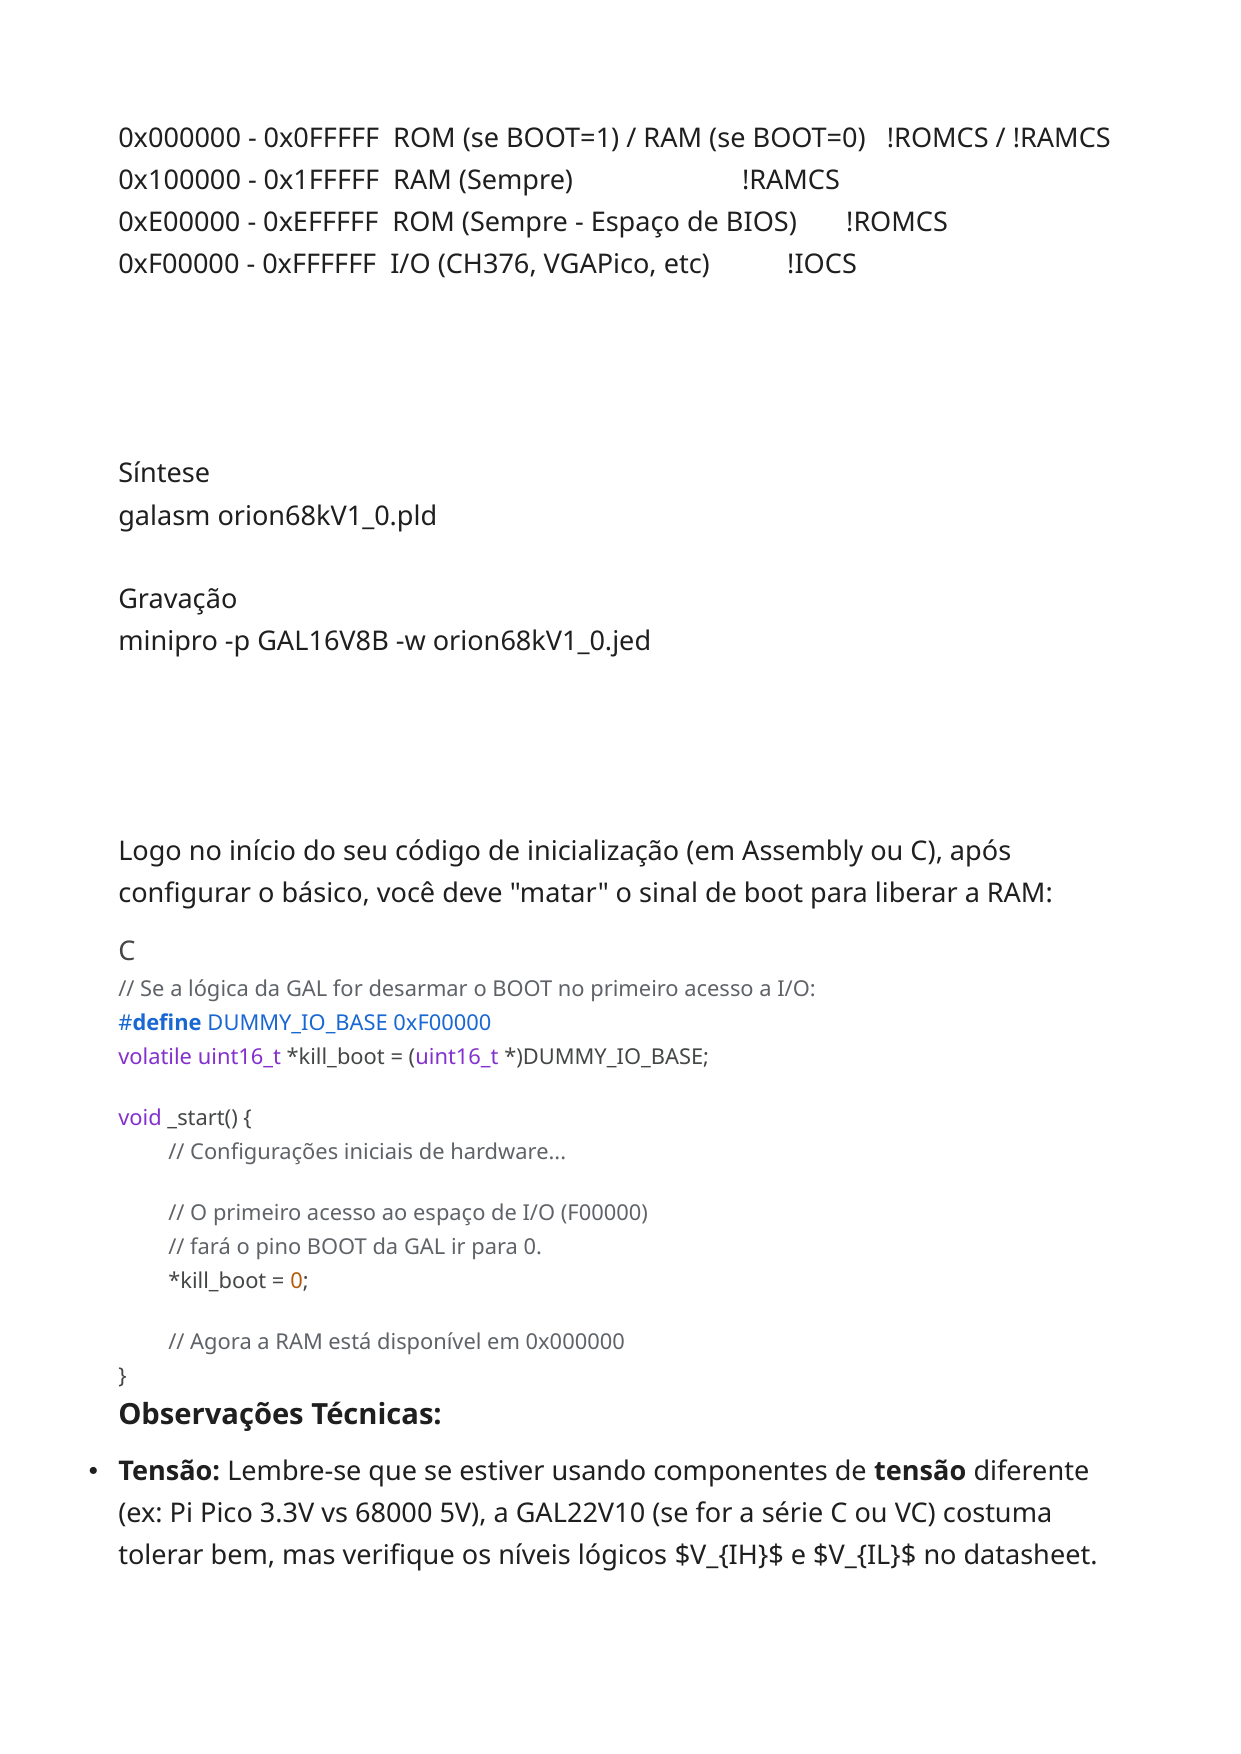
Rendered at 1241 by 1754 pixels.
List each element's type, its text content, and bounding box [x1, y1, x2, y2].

text *kill_boot = 0; [118, 1265, 1122, 1294]
text minipro -p GAL16V8B -w orion68kV1_0.jed [118, 622, 1122, 659]
text Logo no início do seu código de inicialização (em Assembly ou C), após configurar o básico, você deve "matar" o sinal de boot para liberar a RAM: [118, 832, 1122, 911]
text volatile uint16_t *kill_boot = (uint16_t *)DUMMY_IO_BASE; [118, 1041, 1122, 1071]
text // fará o pino BOOT da GAL ir para 0. [118, 1231, 1122, 1261]
list Tensão: Lembre-se que se estiver usando componentes de tensão diferente (ex: Pi Pico 3.3V vs 68000 5V), a GAL22V10 (se for a série C ou VC) costuma tolerar bem, mas verifique os níveis lógicos $V_{IH}$ e $V_{IL}$ no datasheet. [118, 1451, 1122, 1572]
text 0xF00000 - 0xFFFFFF I/O (CH376, VGAPico, etc) !IOCS [118, 244, 1122, 281]
text // Se a lógica da GAL for desarmar o BOOT no primeiro acesso a I/O: [118, 973, 1122, 1003]
text Síntese [118, 454, 1122, 491]
text // Agora a RAM está disponível em 0x000000 [118, 1326, 1122, 1355]
text #define DUMMY_IO_BASE 0xF00000 [118, 1007, 1122, 1037]
text Gravação [118, 580, 1122, 617]
text // O primeiro acesso ao espaço de I/O (F00000) [118, 1197, 1122, 1227]
text 0x100000 - 0x1FFFFF RAM (Sempre) !RAMCS [118, 160, 1122, 197]
text C [118, 931, 1122, 968]
text 0xE00000 - 0xEFFFFF ROM (Sempre - Espaço de BIOS) !ROMCS [118, 202, 1122, 239]
text galasm orion68kV1_0.pld [118, 496, 1122, 533]
text 0x000000 - 0x0FFFFF ROM (se BOOT=1) / RAM (se BOOT=0) !ROMCS / !RAMCS [118, 118, 1122, 155]
text void _start() { [118, 1102, 1122, 1132]
subtitle Observações Técnicas: [118, 1393, 1122, 1433]
text // Configurações iniciais de hardware... [118, 1136, 1122, 1166]
text } [118, 1359, 1122, 1389]
